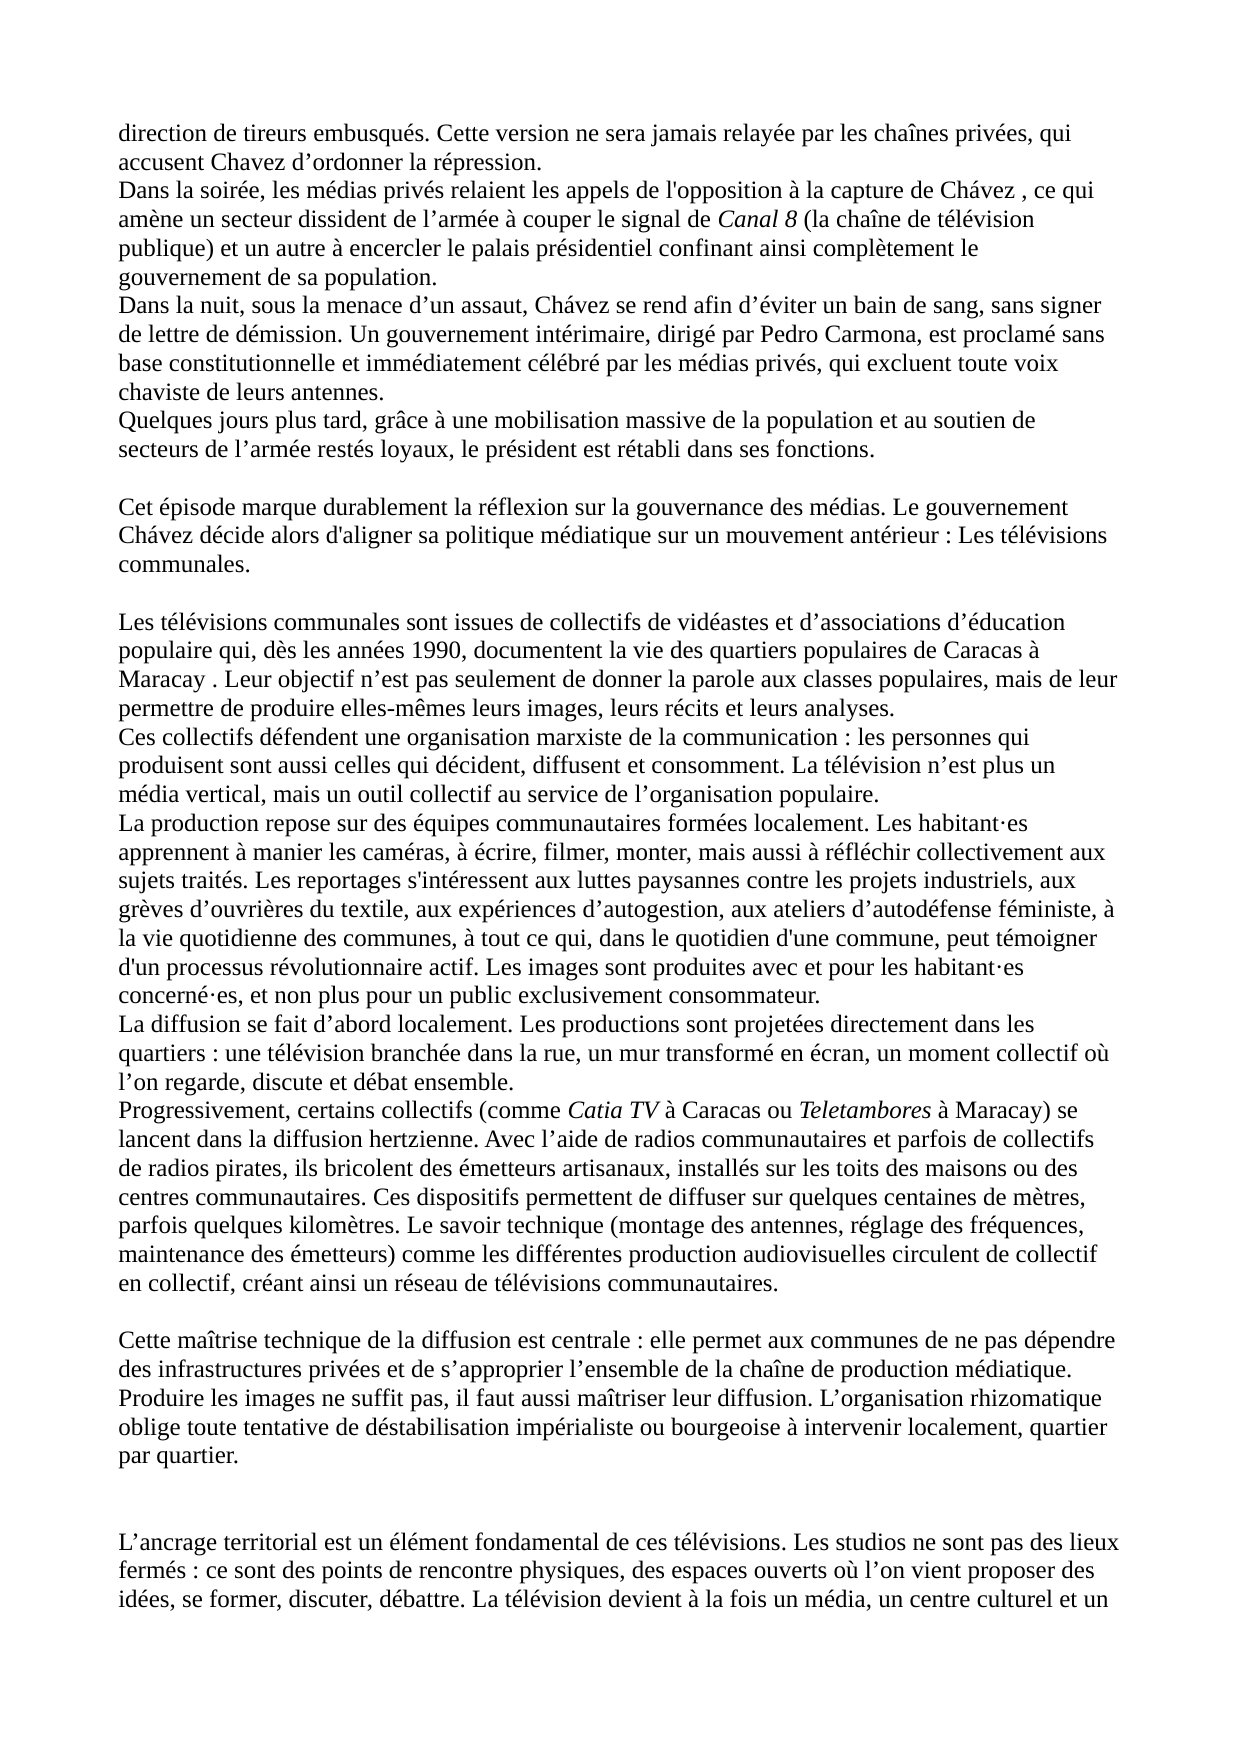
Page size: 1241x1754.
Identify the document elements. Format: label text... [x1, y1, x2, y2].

text Dans la soirée, les médias privés relaient les appels de l'opposition à la capture de Chávez , ce qui amène un secteur dissident de l’armée à couper le signal de Canal 8 (la chaîne de télévision publique) et un autre à encercler le palais présidentiel confinant ainsi complètement le gouvernement de sa population. [118, 176, 1122, 291]
text direction de tireurs embusqués. Cette version ne sera jamais relayée par les chaînes privées, qui accusent Chavez d’ordonner la répression. [118, 118, 1122, 176]
text Dans la nuit, sous la menace d’un assaut, Chávez se rend afin d’éviter un bain de sang, sans signer de lettre de démission. Un gouvernement intérimaire, dirigé par Pedro Carmona, est proclamé sans base constitutionnelle et immédiatement célébré par les médias privés, qui excluent toute voix chaviste de leurs antennes. [118, 291, 1122, 406]
text La production repose sur des équipes communautaires formées localement. Les habitant·es apprennent à manier les caméras, à écrire, filmer, monter, mais aussi à réfléchir collectivement aux sujets traités. Les reportages s'intéressent aux luttes paysannes contre les projets industriels, aux grèves d’ouvrières du textile, aux expériences d’autogestion, aux ateliers d’autodéfense féministe, à la vie quotidienne des communes, à tout ce qui, dans le quotidien d'une commune, peut témoigner d'un processus révolutionnaire actif. Les images sont produites avec et pour les habitant·es concerné·es, et non plus pour un public exclusivement consommateur. [118, 808, 1122, 1009]
text L’ancrage territorial est un élément fondamental de ces télévisions. Les studios ne sont pas des lieux fermés : ce sont des points de rencontre physiques, des espaces ouverts où l’on vient proposer des idées, se former, discuter, débattre. La télévision devient à la fois un média, un centre culturel et un [118, 1527, 1122, 1613]
text Cette maîtrise technique de la diffusion est centrale : elle permet aux communes de ne pas dépendre des infrastructures privées et de s’approprier l’ensemble de la chaîne de production médiatique. Produire les images ne suffit pas, il faut aussi maîtriser leur diffusion. L’organisation rhizomatique oblige toute tentative de déstabilisation impérialiste ou bourgeoise à intervenir localement, quartier par quartier. [118, 1297, 1122, 1469]
text Ces collectifs défendent une organisation marxiste de la communication : les personnes qui produisent sont aussi celles qui décident, diffusent et consomment. La télévision n’est plus un média vertical, mais un outil collectif au service de l’organisation populaire. [118, 722, 1122, 808]
text La diffusion se fait d’abord localement. Les productions sont projetées directement dans les quartiers : une télévision branchée dans la rue, un mur transformé en écran, un moment collectif où l’on regarde, discute et débat ensemble. [118, 1009, 1122, 1096]
text Quelques jours plus tard, grâce à une mobilisation massive de la population et au soutien de secteurs de l’armée restés loyaux, le président est rétabli dans ses fonctions. [118, 406, 1122, 463]
text Cet épisode marque durablement la réflexion sur la gouvernance des médias. Le gouvernement Chávez décide alors d'aligner sa politique médiatique sur un mouvement antérieur : Les télévisions communales. [118, 492, 1122, 578]
text Les télévisions communales sont issues de collectifs de vidéastes et d’associations d’éducation populaire qui, dès les années 1990, documentent la vie des quartiers populaires de Caracas à Maracay . Leur objectif n’est pas seulement de donner la parole aux classes populaires, mais de leur permettre de produire elles-mêmes leurs images, leurs récits et leurs analyses. [118, 578, 1122, 722]
text Progressivement, certains collectifs (comme Catia TV à Caracas ou Teletambores à Maracay) se lancent dans la diffusion hertzienne. Avec l’aide de radios communautaires et parfois de collectifs de radios pirates, ils bricolent des émetteurs artisanaux, installés sur les toits des maisons ou des centres communautaires. Ces dispositifs permettent de diffuser sur quelques centaines de mètres, parfois quelques kilomètres. Le savoir technique (montage des antennes, réglage des fréquences, maintenance des émetteurs) comme les différentes production audiovisuelles circulent de collectif en collectif, créant ainsi un réseau de télévisions communautaires. [118, 1096, 1122, 1297]
